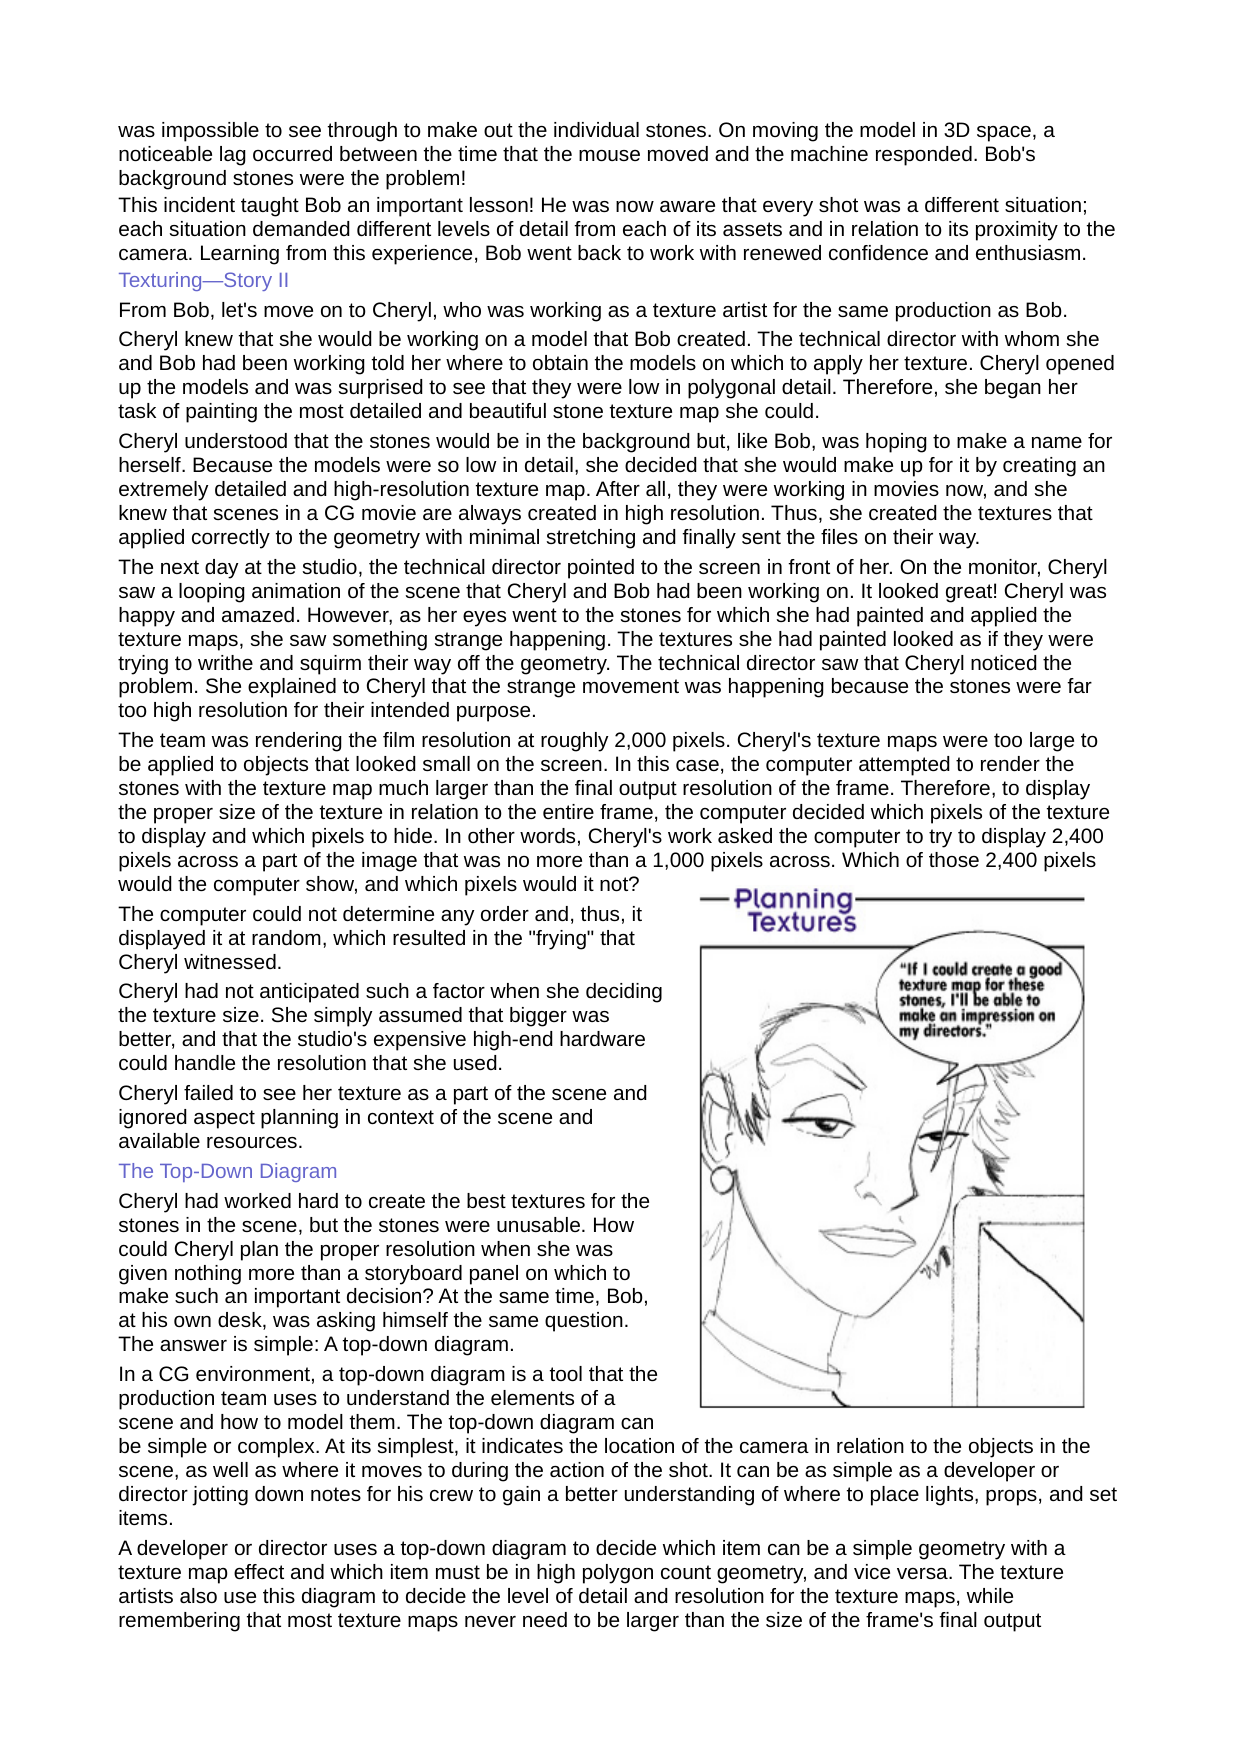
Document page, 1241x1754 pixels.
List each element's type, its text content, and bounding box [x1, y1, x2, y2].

title [1095, 1159, 1122, 1183]
picture [684, 885, 1095, 1417]
text The next day at the studio, the technical director pointed to the screen in front of her. On the monitor, Cheryl saw a looping animation of the scene that Cheryl and Bob had been working on. It looked great! Cheryl was happy and amazed. However, as her eyes went to the stones for which she had painted and applied the texture maps, she saw something strange happening. The textures she had painted looked as if they were trying to writhe and squirm their way off the geometry. The technical director saw that Cheryl noticed the problem. She explained to Cheryl that the strange movement was happening because the stones were far too high resolution for their intended purpose. [118, 554, 1122, 722]
text Cheryl had not anticipated such a factor when she deciding the texture size. She simply assumed that bigger was better, and that the studio's expensive high-end hardware could handle the resolution that she used. [118, 979, 684, 1075]
title Texturing—Story II [118, 268, 1122, 292]
text was impossible to see through to make out the individual stones. On moving the model in 3D space, a noticeable lag occurred between the time that the mouse moved and the machine responded. Bob's background stones were the problem! [118, 118, 1122, 190]
text This incident taught Bob an important lesson! He was now aware that every shot was a different situation; each situation demanded different levels of detail from each of its assets and in relation to its proximity to the camera. Learning from this experience, Bob went back to work with renewed confidence and enthusiasm. [118, 193, 1122, 265]
text Cheryl knew that she would be working on a model that Bob created. The technical director with whom she and Bob had been working told her where to obtain the models on which to apply her texture. Cheryl opened up the models and was surprised to see that they were low in polygonal detail. Therefore, she began her task of painting the most detailed and beautiful stone texture map she could. [118, 327, 1122, 423]
title The Top-Down Diagram [118, 1159, 684, 1183]
text A developer or director uses a top-down diagram to decide which item can be a simple geometry with a texture map effect and which item must be in high polygon count geometry, and vice versa. The texture artists also use this diagram to decide the level of detail and resolution for the texture maps, while remembering that most texture maps never need to be larger than the size of the frame's final output [118, 1536, 1122, 1632]
text Cheryl had worked hard to create the best textures for the stones in the scene, but the stones were unusable. How could Cheryl plan the proper resolution when she was given nothing more than a storyboard panel on which to make such an important decision? At the same time, Bob, at his own desk, was asking himself the same question. The answer is simple: A top-down diagram. [118, 1188, 684, 1356]
text From Bob, let's move on to Cheryl, who was working as a texture artist for the same production as Bob. [118, 297, 1122, 321]
text In a CG environment, a top-down diagram is a tool that the production team uses to understand the elements of a scene and how to model them. The top-down diagram can be simple or complex. At its simplest, it indicates the location of the camera in relation to the objects in the scene, as well as where it moves to during the action of the shot. It can be as simple as a developer or director jotting down notes for his crew to gain a better understanding of where to place lights, props, and set items. [118, 1362, 1122, 1530]
text The team was rendering the film resolution at roughly 2,000 pixels. Cheryl's texture maps were too large to be applied to objects that looked small on the screen. In this case, the computer attempted to render the stones with the texture map much larger than the final output resolution of the frame. Therefore, to display the proper size of the texture in relation to the entire frame, the computer decided which pixels of the texture to display and which pixels to hide. In other words, Cheryl's work asked the computer to try to display 2,400 pixels across a part of the image that was no more than a 1,000 pixels across. Which of those 2,400 pixels would the computer show, and which pixels would it not? [118, 728, 1122, 896]
text The computer could not determine any order and, thus, it displayed it at random, which resulted in the "frying" that Cheryl witnessed. [118, 902, 684, 973]
text Cheryl understood that the stones would be in the background but, like Bob, was hoping to make a name for herself. Because the models were so low in detail, she decided that she would make up for it by creating an extremely detailed and high-resolution texture map. After all, they were working in movies now, and she knew that scenes in a CG movie are always created in high resolution. Thus, she created the textures that applied correctly to the geometry with minimal stretching and finally sent the files on their way. [118, 429, 1122, 549]
text Cheryl failed to see her texture as a part of the scene and ignored aspect planning in context of the scene and available resources. [118, 1081, 684, 1153]
